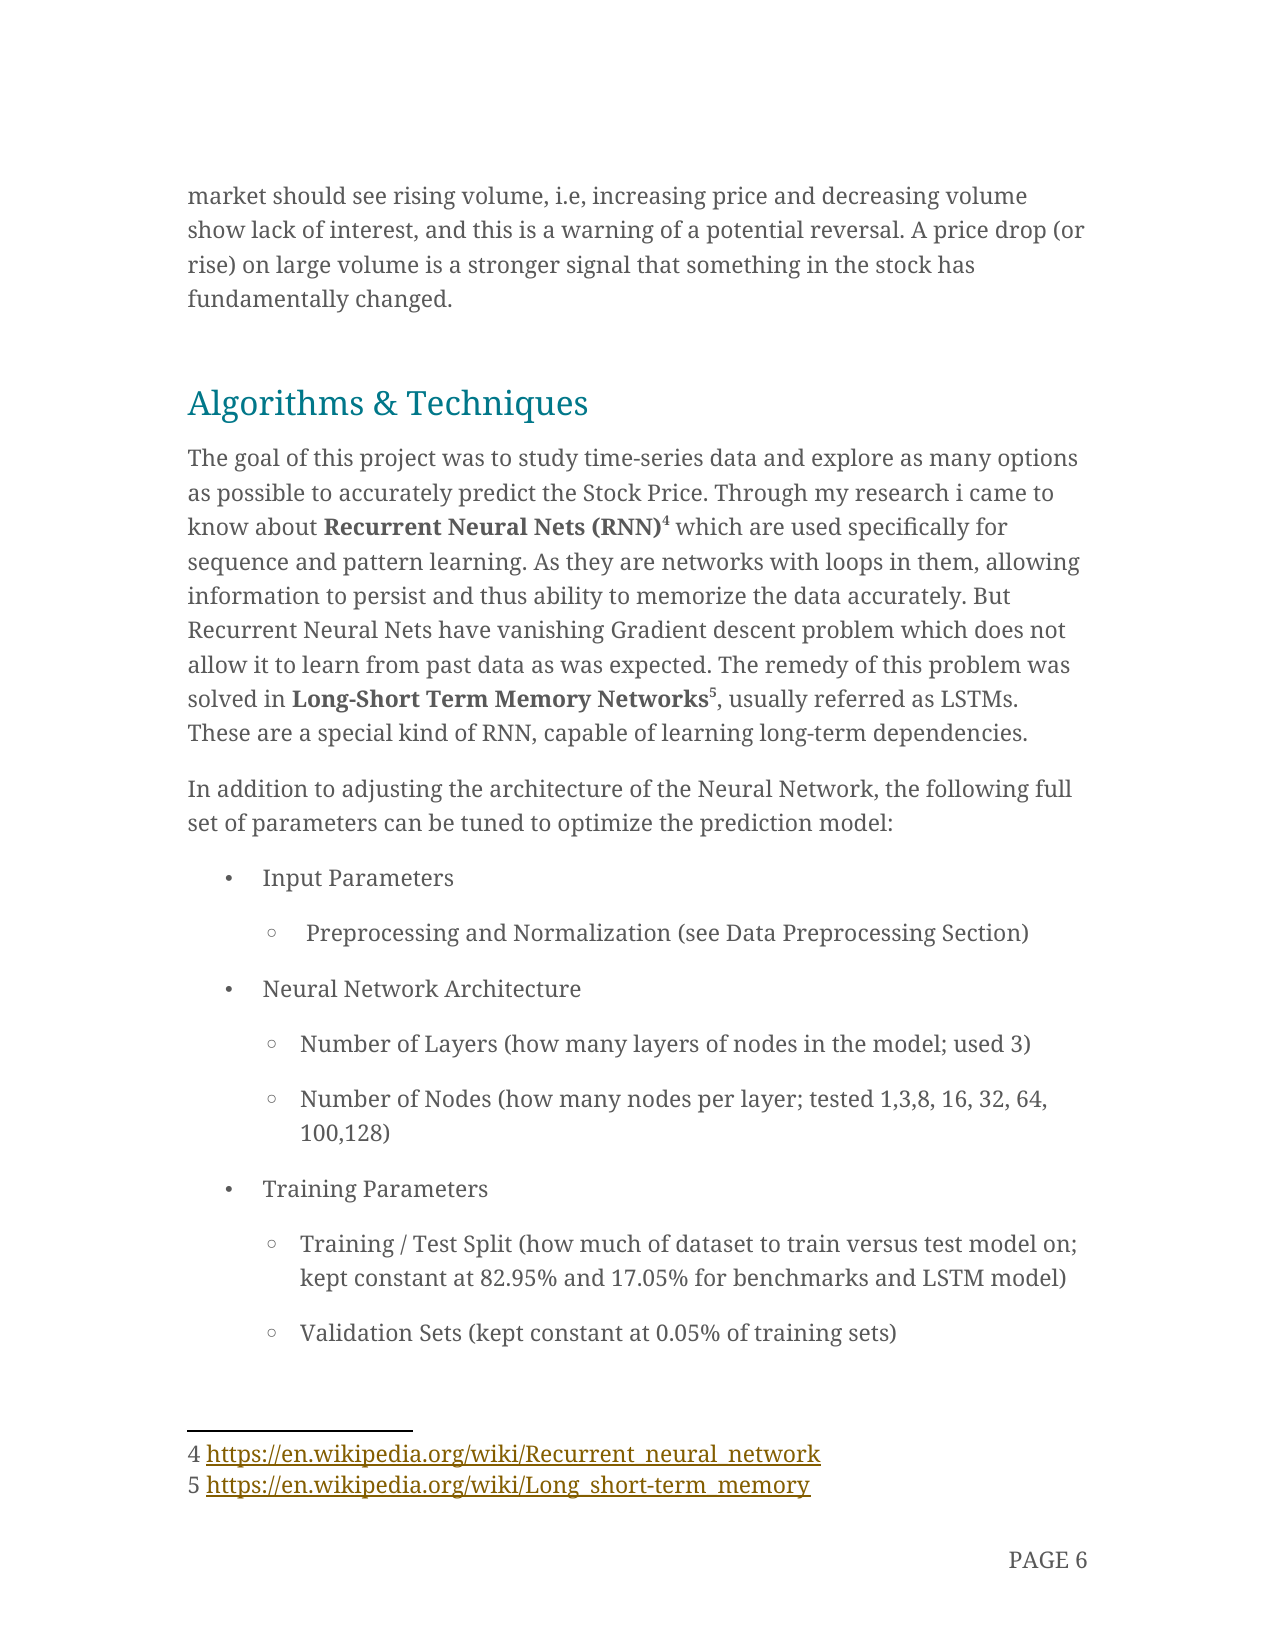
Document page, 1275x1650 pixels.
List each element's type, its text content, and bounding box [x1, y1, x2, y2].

list Preprocessing and Normalization (see Data Preprocessing Section) [262, 917, 1087, 949]
list Training Parameters [225, 1173, 1087, 1204]
text https://en.wikipedia.org/wiki/Recurrent_neural_network [187, 1437, 1087, 1469]
list Validation Sets (kept constant at 0.05% of training sets) [262, 1317, 1087, 1349]
text market should see rising volume, i.e, increasing price and decreasing volume show lack of interest, and this is a warning of a potential reversal. A price drop (or rise) on large volume is a stronger signal that something in the stock has fundamentally changed. [187, 180, 1087, 314]
text In addition to adjusting the architecture of the Neural Network, the following full set of parameters can be tuned to optimize the prediction model: [187, 773, 1087, 838]
list Input Parameters [225, 862, 1087, 893]
list Number of Layers (how many layers of nodes in the model; used 3) [262, 1028, 1087, 1059]
list Neural Network Architecture [225, 973, 1087, 1004]
text The goal of this project was to study time-series data and explore as many options as possible to accurately predict the Stock Price. Through my research i came to know about Recurrent Neural Nets (RNN) which are used specifically for sequence and pattern learning. As they are networks with loops in them, allowing information to persist and thus ability to memorize the data accurately. But Recurrent Neural Nets have vanishing Gradient descent problem which does not allow it to learn from past data as was expected. The remedy of this problem was solved in Long-Short Term Memory Networks, usually referred as LSTMs. These are a special kind of RNN, capable of learning long-term dependencies. [187, 442, 1087, 749]
list Training / Test Split (how much of dataset to train versus test model on; kept constant at 82.95% and 17.05% for benchmarks and LSTM model) [262, 1228, 1087, 1293]
subtitle Algorithms & Techniques [187, 380, 1087, 425]
list Number of Nodes (how many nodes per layer; tested 1,3,8, 16, 32, 64, 100,128) [262, 1083, 1087, 1149]
text https://en.wikipedia.org/wiki/Long_short-term_memory [187, 1469, 1087, 1500]
